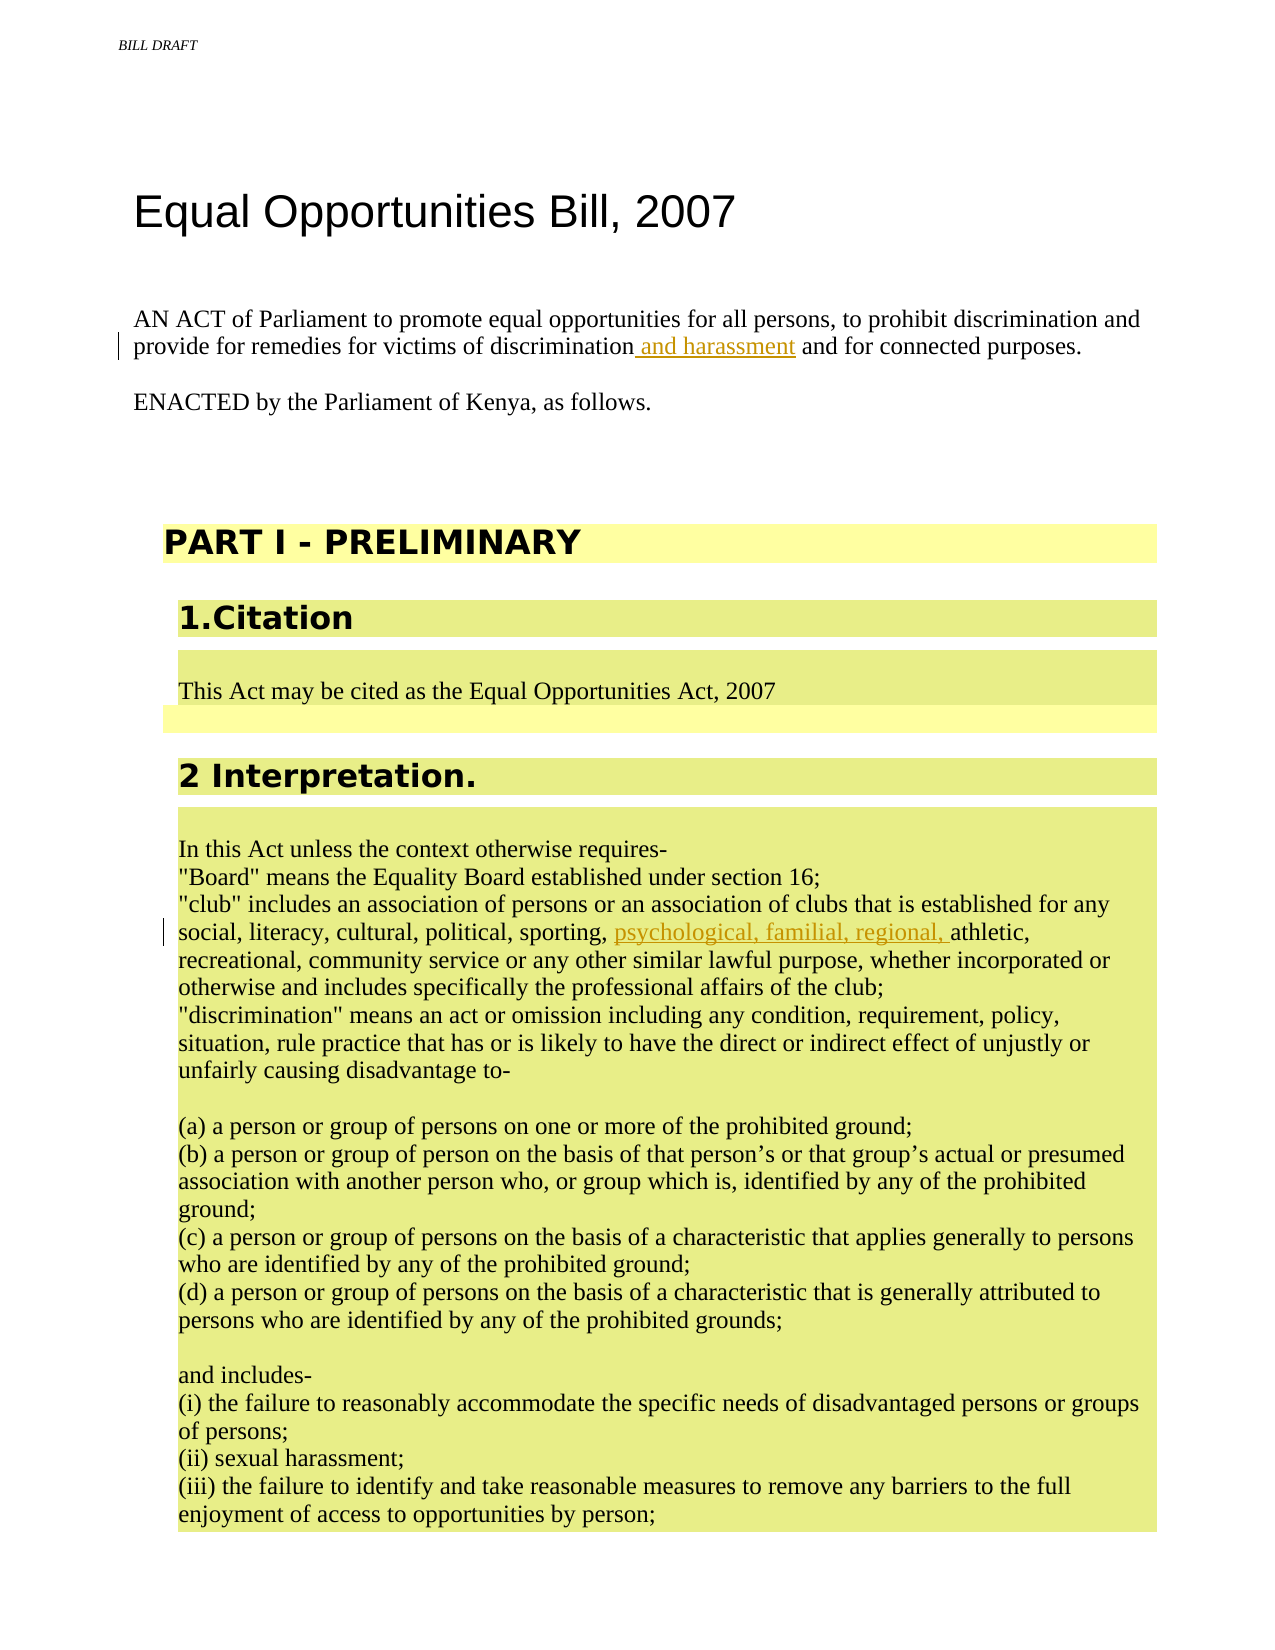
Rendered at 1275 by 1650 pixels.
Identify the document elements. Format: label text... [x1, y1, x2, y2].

text "Board" means the Equality Board established under section 16; [178, 863, 1157, 890]
text (ii) sexual harassment; [178, 1444, 1157, 1472]
text (iii) the failure to identify and take reasonable measures to remove any barriers to the full enjoyment of access to opportunities by person; [178, 1472, 1157, 1528]
text "discrimination" means an act or omission including any condition, requirement, policy, situation, rule practice that has or is likely to have the direct or indirect effect of unjustly or unfairly causing disadvantage to- [178, 1001, 1157, 1084]
text and includes- [178, 1361, 1157, 1389]
subtitle 2 Interpretation. [178, 758, 1157, 795]
text In this Act unless the context otherwise requires- [178, 835, 1157, 863]
text "club" includes an association of persons or an association of clubs that is established for any social, literacy, cultural, political, sporting, psychological, familial, regional, athletic, recreational, community service or any other similar lawful purpose, whether incorporated or otherwise and includes specifically the professional affairs of the club; [178, 890, 1157, 1001]
subtitle Equal Opportunities Bill, 2007 [133, 186, 1157, 237]
text AN ACT of Parliament to promote equal opportunities for all persons, to prohibit discrimination and provide for remedies for victims of discrimination and harassment and for connected purposes. [133, 305, 1157, 360]
text (i) the failure to reasonably accommodate the specific needs of disadvantaged persons or groups of persons; [178, 1389, 1157, 1444]
subtitle 1.Citation [178, 600, 1157, 637]
text This Act may be cited as the Equal Opportunities Act, 2007 [178, 677, 1157, 705]
text (d) a person or group of persons on the basis of a characteristic that is generally attributed to persons who are identified by any of the prohibited grounds; [178, 1278, 1157, 1334]
text (c) a person or group of persons on the basis of a characteristic that applies generally to persons who are identified by any of the prohibited ground; [178, 1223, 1157, 1278]
text (b) a person or group of person on the basis of that person’s or that group’s actual or presumed association with another person who, or group which is, identified by any of the prohibited ground; [178, 1140, 1157, 1223]
subtitle PART I - PRELIMINARY [163, 524, 1157, 563]
text ENACTED by the Parliament of Kenya, as follows. [133, 388, 1157, 416]
text (a) a person or group of persons on one or more of the prohibited ground; [178, 1112, 1157, 1140]
